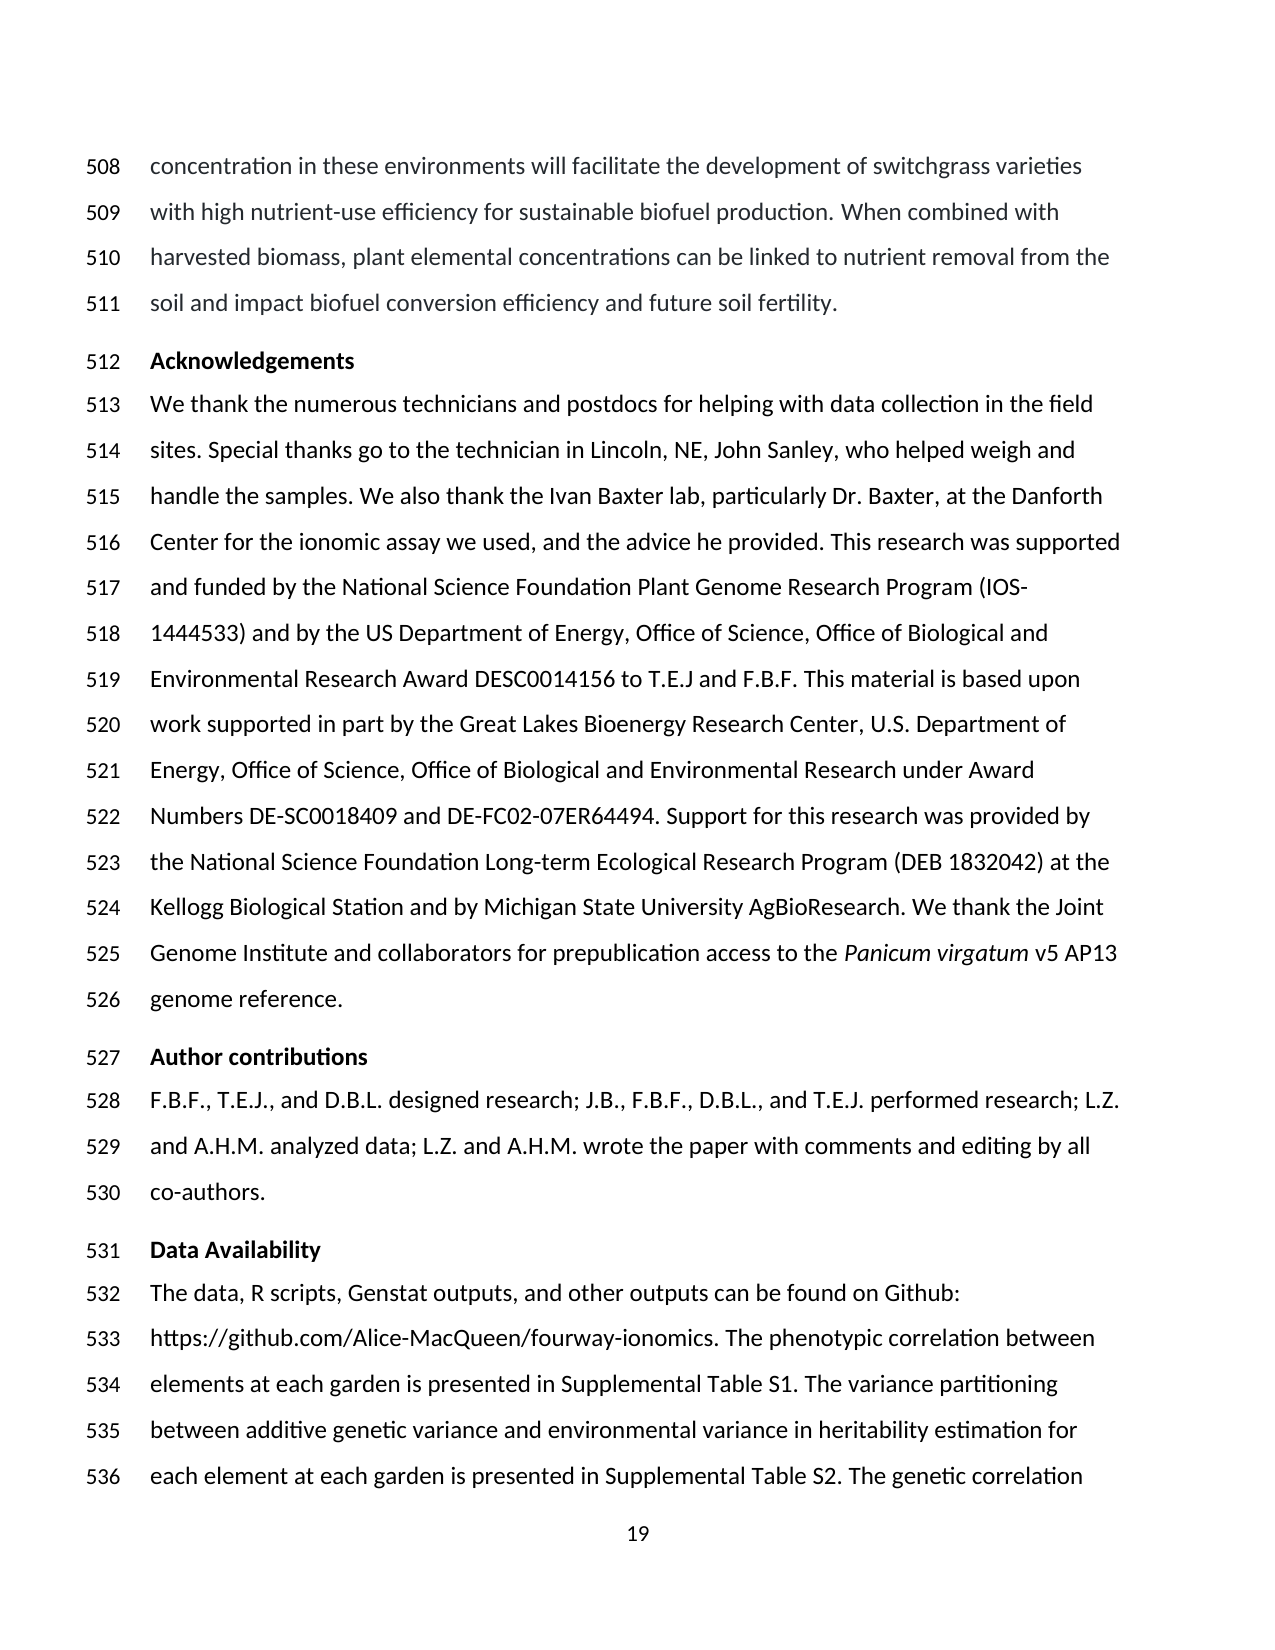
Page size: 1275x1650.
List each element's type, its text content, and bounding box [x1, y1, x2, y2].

text We thank the numerous technicians and postdocs for helping with data collection in the field sites. Special thanks go to the technician in Lincoln, NE, John Sanley, who helped weigh and handle the samples. We also thank the Ivan Baxter lab, particularly Dr. Baxter, at the Danforth Center for the ionomic assay we used, and the advice he provided. This research was supported and funded by the National Science Foundation Plant Genome Research Program (IOS-1444533) and by the US Department of Energy, Office of Science, Office of Biological and Environmental Research Award DESC0014156 to T.E.J and F.B.F. This material is based upon work supported in part by the Great Lakes Bioenergy Research Center, U.S. Department of Energy, Office of Science, Office of Biological and Environmental Research under Award Numbers DE-SC0018409 and DE-FC02-07ER64494. Support for this research was provided by the National Science Foundation Long-term Ecological Research Program (DEB 1832042) at the Kellogg Biological Station and by Michigan State University AgBioResearch. We thank the Joint Genome Institute and collaborators for prepublication access to the Panicum virgatum v5 AP13 genome reference. [150, 388, 1125, 1013]
text Acknowledgements [150, 345, 1125, 376]
text The data, R scripts, Genstat outputs, and other outputs can be found on Github: https://github.com/Alice-MacQueen/fourway-ionomics. The phenotypic correlation between elements at each garden is presented in Supplemental Table S1. The variance partitioning between additive genetic variance and environmental variance in heritability estimation for each element at each garden is presented in Supplemental Table S2. The genetic correlation [150, 1277, 1125, 1490]
text Data Availability [150, 1234, 1125, 1264]
text Author contributions [150, 1041, 1125, 1072]
text concentration in these environments will facilitate the development of switchgrass varieties with high nutrient-use efficiency for sustainable biofuel production. When combined with harvested biomass, plant elemental concentrations can be linked to nutrient removal from the soil and impact biofuel conversion efficiency and future soil fertility. [150, 150, 1125, 318]
text F.B.F., T.E.J., and D.B.L. designed research; J.B., F.B.F., D.B.L., and T.E.J. performed research; L.Z. and A.H.M. analyzed data; L.Z. and A.H.M. wrote the paper with comments and editing by all co-authors. [150, 1084, 1125, 1206]
